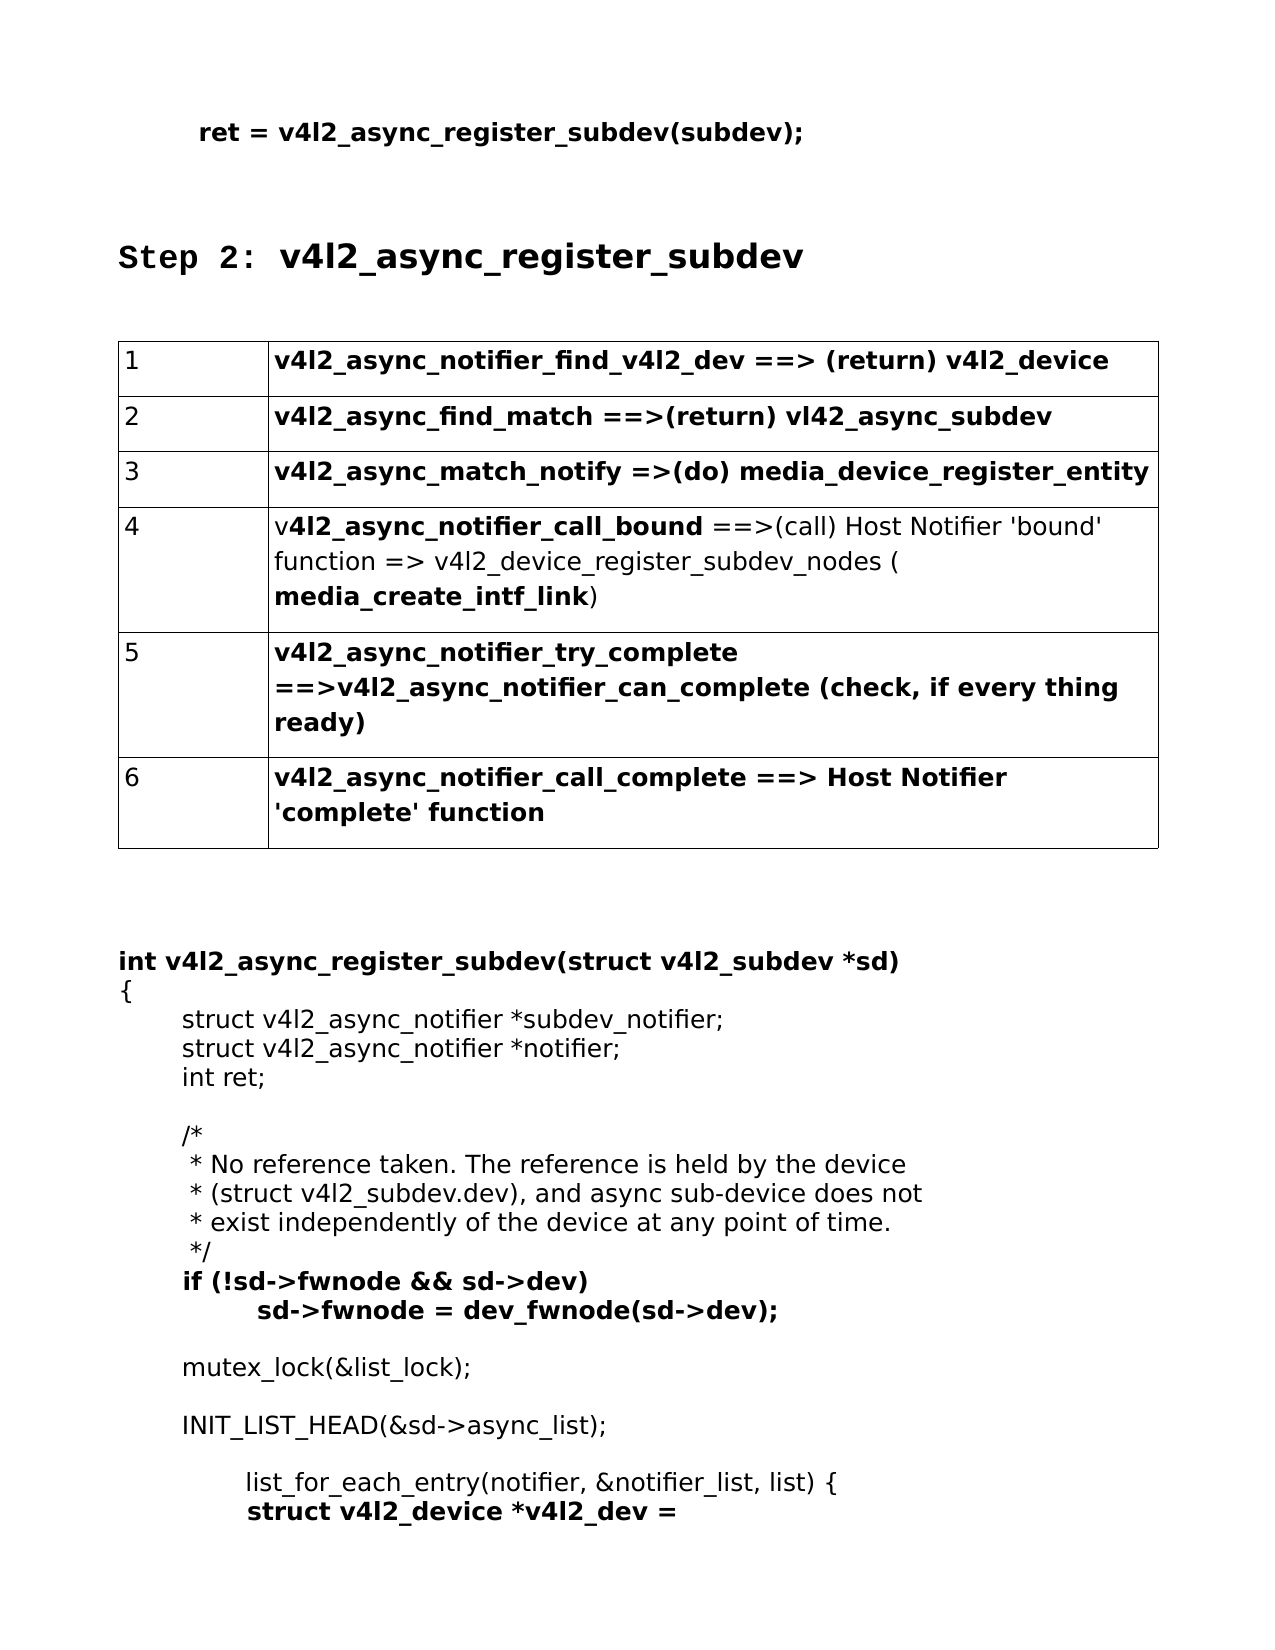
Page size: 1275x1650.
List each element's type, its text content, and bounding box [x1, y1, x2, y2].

table_header v4l2_async_notifier_find_v4l2_dev ==> (return) v4l2_device [269, 342, 1158, 396]
text struct v4l2_device *v4l2_dev = [118, 1498, 1157, 1527]
table_cell 3 [119, 452, 268, 507]
text struct v4l2_async_notifier *notifier; [118, 1034, 1157, 1063]
text * exist independently of the device at any point of time. [118, 1208, 1157, 1238]
text { [118, 976, 1157, 1005]
table_cell 4 [119, 508, 268, 632]
text */ [118, 1238, 1157, 1267]
text mutex_lock(&list_lock); [118, 1353, 1157, 1383]
table_cell 5 [119, 633, 268, 757]
text * No reference taken. The reference is held by the device [118, 1150, 1157, 1179]
text int ret; [118, 1063, 1157, 1093]
text struct v4l2_async_notifier *subdev_notifier; [118, 1005, 1157, 1034]
text int v4l2_async_register_subdev(struct v4l2_subdev *sd) [118, 947, 1157, 976]
subtitle Step 2: v4l2_async_register_subdev [118, 237, 1157, 278]
table_cell 2 [119, 397, 268, 451]
text * (struct v4l2_subdev.dev), and async sub-device does not [118, 1179, 1157, 1208]
table_cell v4l2_async_match_notify =>(do) media_device_register_entity [269, 452, 1158, 507]
table_header 1 [119, 342, 268, 396]
text if (!sd->fwnode && sd->dev) [118, 1267, 1157, 1296]
text INIT_LIST_HEAD(&sd->async_list); [118, 1411, 1157, 1440]
table_cell v4l2_async_notifier_try_complete ==>v4l2_async_notifier_can_complete (check, if every thing ready) [269, 633, 1158, 757]
table_cell v4l2_async_notifier_call_complete ==> Host Notifier 'complete' function [269, 758, 1158, 847]
table_cell v4l2_async_notifier_call_bound ==>(call) Host Notifier 'bound' function => v4l2_device_register_subdev_nodes ( media_create_intf_link) [269, 508, 1158, 632]
text ret = v4l2_async_register_subdev(subdev); [118, 118, 1157, 147]
text sd->fwnode = dev_fwnode(sd->dev); [118, 1296, 1157, 1325]
table_cell v4l2_async_find_match ==>(return) vl42_async_subdev [269, 397, 1158, 451]
text list_for_each_entry(notifier, &notifier_list, list) { [118, 1468, 1157, 1498]
table_cell 6 [119, 758, 268, 847]
text /* [118, 1121, 1157, 1150]
